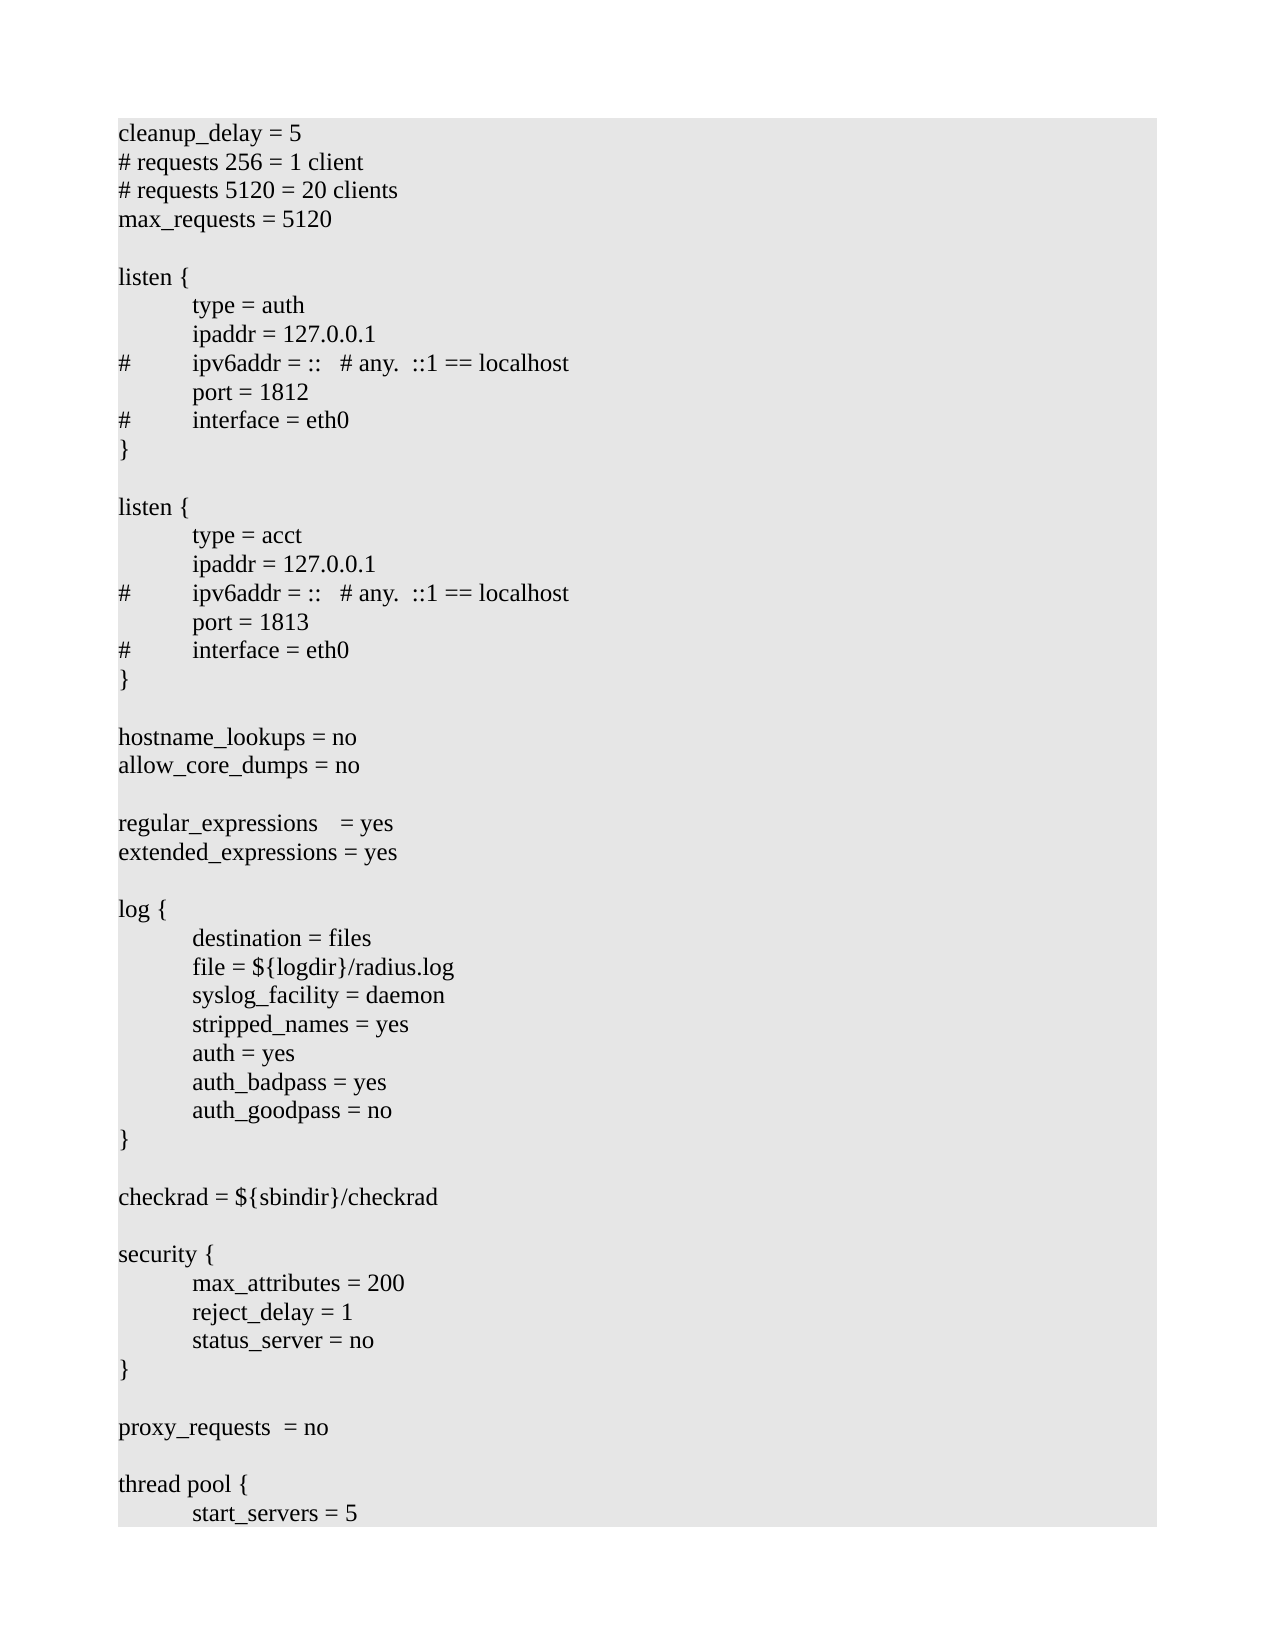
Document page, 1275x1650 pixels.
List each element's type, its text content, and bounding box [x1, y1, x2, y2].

text } [118, 664, 1157, 693]
text destination = files [118, 923, 1157, 952]
text stripped_names = yes [118, 1009, 1157, 1038]
text port = 1812 [118, 377, 1157, 406]
text } [118, 1124, 1157, 1153]
text auth_badpass = yes [118, 1067, 1157, 1096]
text ipaddr = 127.0.0.1 [118, 549, 1157, 578]
text # interface = eth0 [118, 636, 1157, 664]
text # interface = eth0 [118, 406, 1157, 434]
text type = auth [118, 291, 1157, 319]
text port = 1813 [118, 607, 1157, 636]
text checkrad = ${sbindir}/checkrad [118, 1182, 1157, 1211]
text ipaddr = 127.0.0.1 [118, 319, 1157, 348]
text allow_core_dumps = no [118, 751, 1157, 779]
text security { [118, 1239, 1157, 1268]
text auth = yes [118, 1038, 1157, 1067]
text # requests 5120 = 20 clients [118, 176, 1157, 204]
text start_servers = 5 [118, 1498, 1157, 1527]
text extended_expressions = yes [118, 837, 1157, 866]
text syslog_facility = daemon [118, 981, 1157, 1009]
text file = ${logdir}/radius.log [118, 952, 1157, 981]
text reject_delay = 1 [118, 1297, 1157, 1326]
text listen { [118, 492, 1157, 521]
text thread pool { [118, 1469, 1157, 1498]
text } [118, 434, 1157, 463]
text max_attributes = 200 [118, 1268, 1157, 1297]
text type = acct [118, 521, 1157, 549]
text # ipv6addr = :: # any. ::1 == localhost [118, 578, 1157, 607]
text status_server = no [118, 1326, 1157, 1354]
text log { [118, 894, 1157, 923]
text auth_goodpass = no [118, 1096, 1157, 1124]
text max_requests = 5120 [118, 204, 1157, 233]
text # ipv6addr = :: # any. ::1 == localhost [118, 348, 1157, 377]
text cleanup_delay = 5 [118, 118, 1157, 147]
text listen { [118, 262, 1157, 291]
text # requests 256 = 1 client [118, 147, 1157, 176]
text hostname_lookups = no [118, 722, 1157, 751]
text proxy_requests = no [118, 1412, 1157, 1441]
text } [118, 1354, 1157, 1383]
text regular_expressions = yes [118, 808, 1157, 837]
